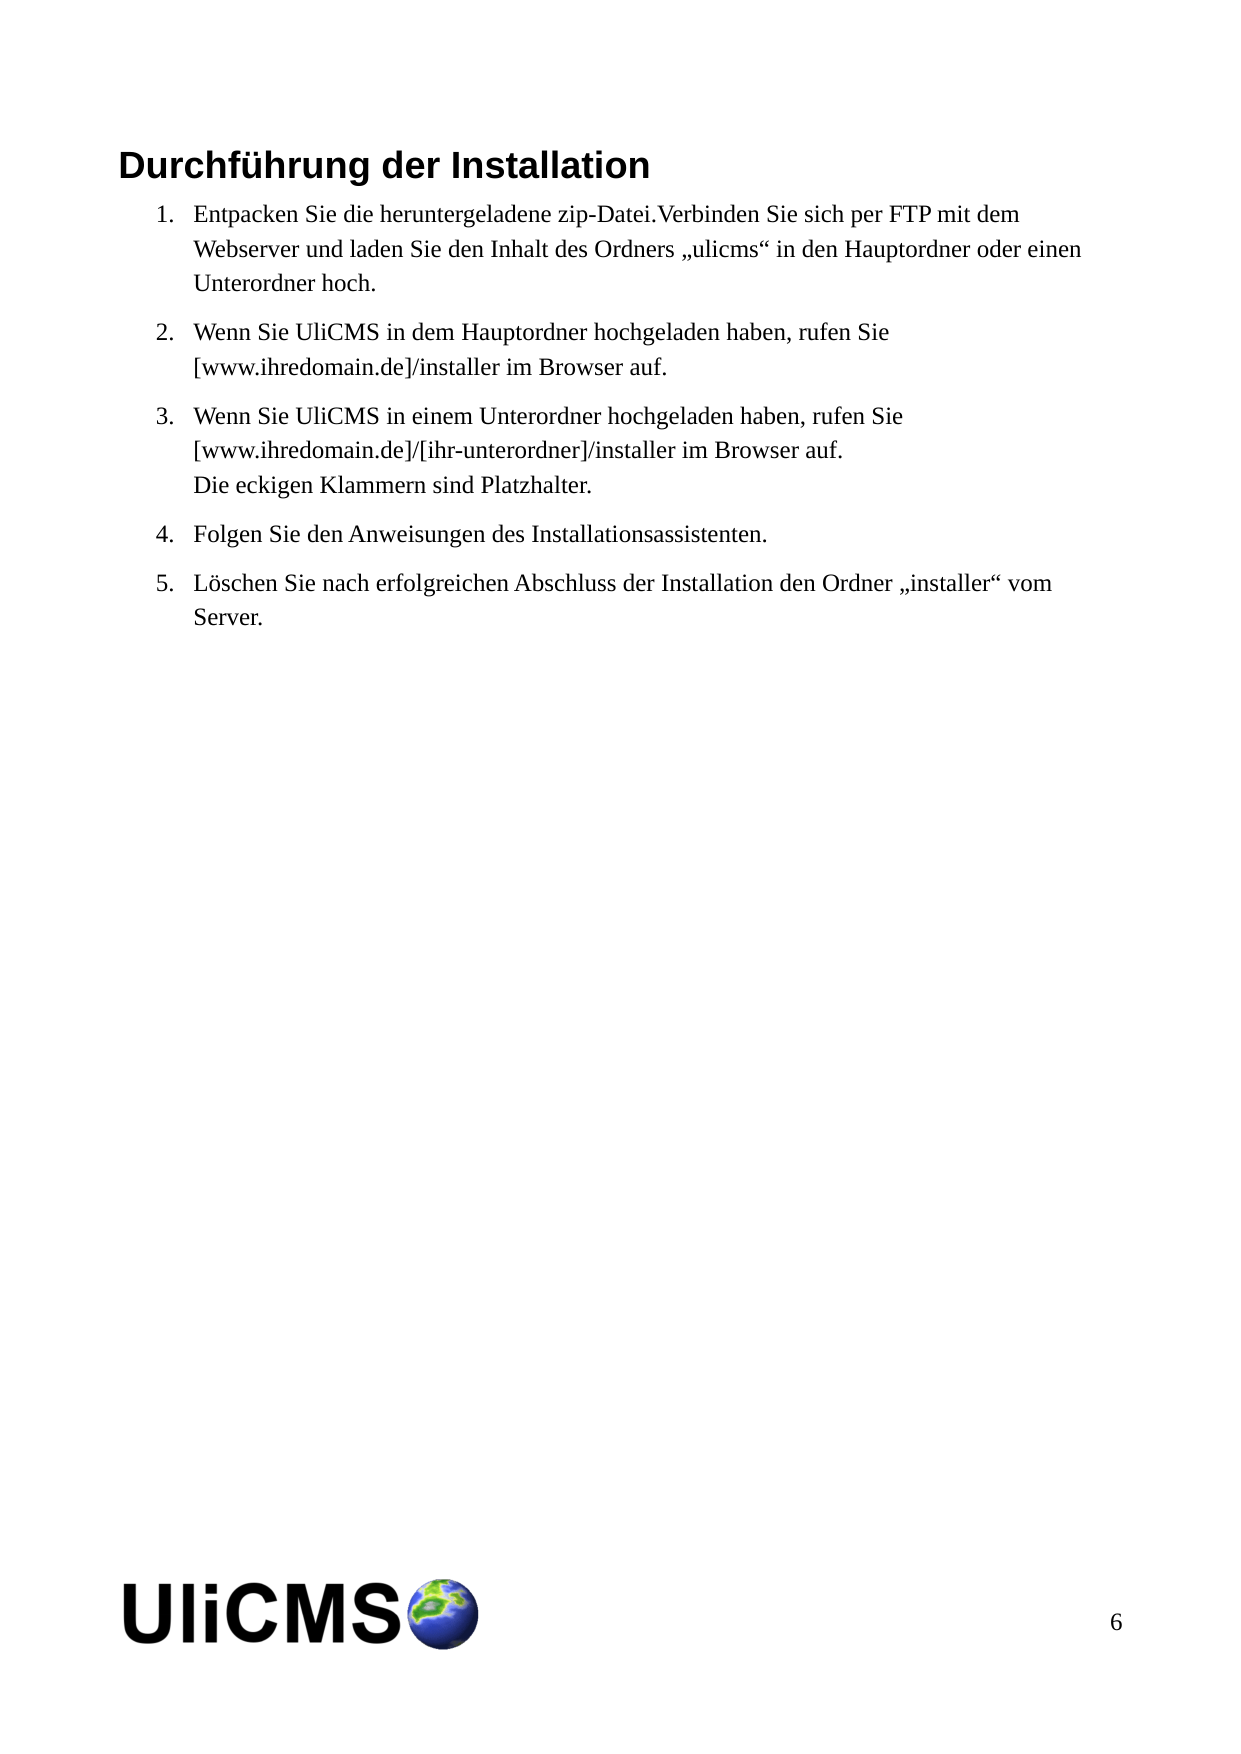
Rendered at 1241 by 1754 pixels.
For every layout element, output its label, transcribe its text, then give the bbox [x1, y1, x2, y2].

list Wenn Sie UliCMS in einem Unterordner hochgeladen haben, rufen Sie [www.ihredomain.de]/[ihr-unterordner]/installer im Browser auf. Die eckigen Klammern sind Platzhalter. [156, 401, 1122, 498]
subtitle Durchführung der Installation [118, 143, 1122, 187]
list Wenn Sie UliCMS in dem Hauptordner hochgeladen haben, rufen Sie [www.ihredomain.de]/installer im Browser auf. [156, 317, 1122, 381]
list Löschen Sie nach erfolgreichen Abschluss der Installation den Ordner „installer“ vom Server. [156, 568, 1122, 631]
picture [118, 1578, 479, 1652]
list Entpacken Sie die heruntergeladene zip-Datei.Verbinden Sie sich per FTP mit dem Webserver und laden Sie den Inhalt des Ordners „ulicms“ in den Hauptordner oder einen Unterordner hoch. [156, 199, 1122, 297]
list Folgen Sie den Anweisungen des Installationsassistenten. [156, 519, 1122, 548]
